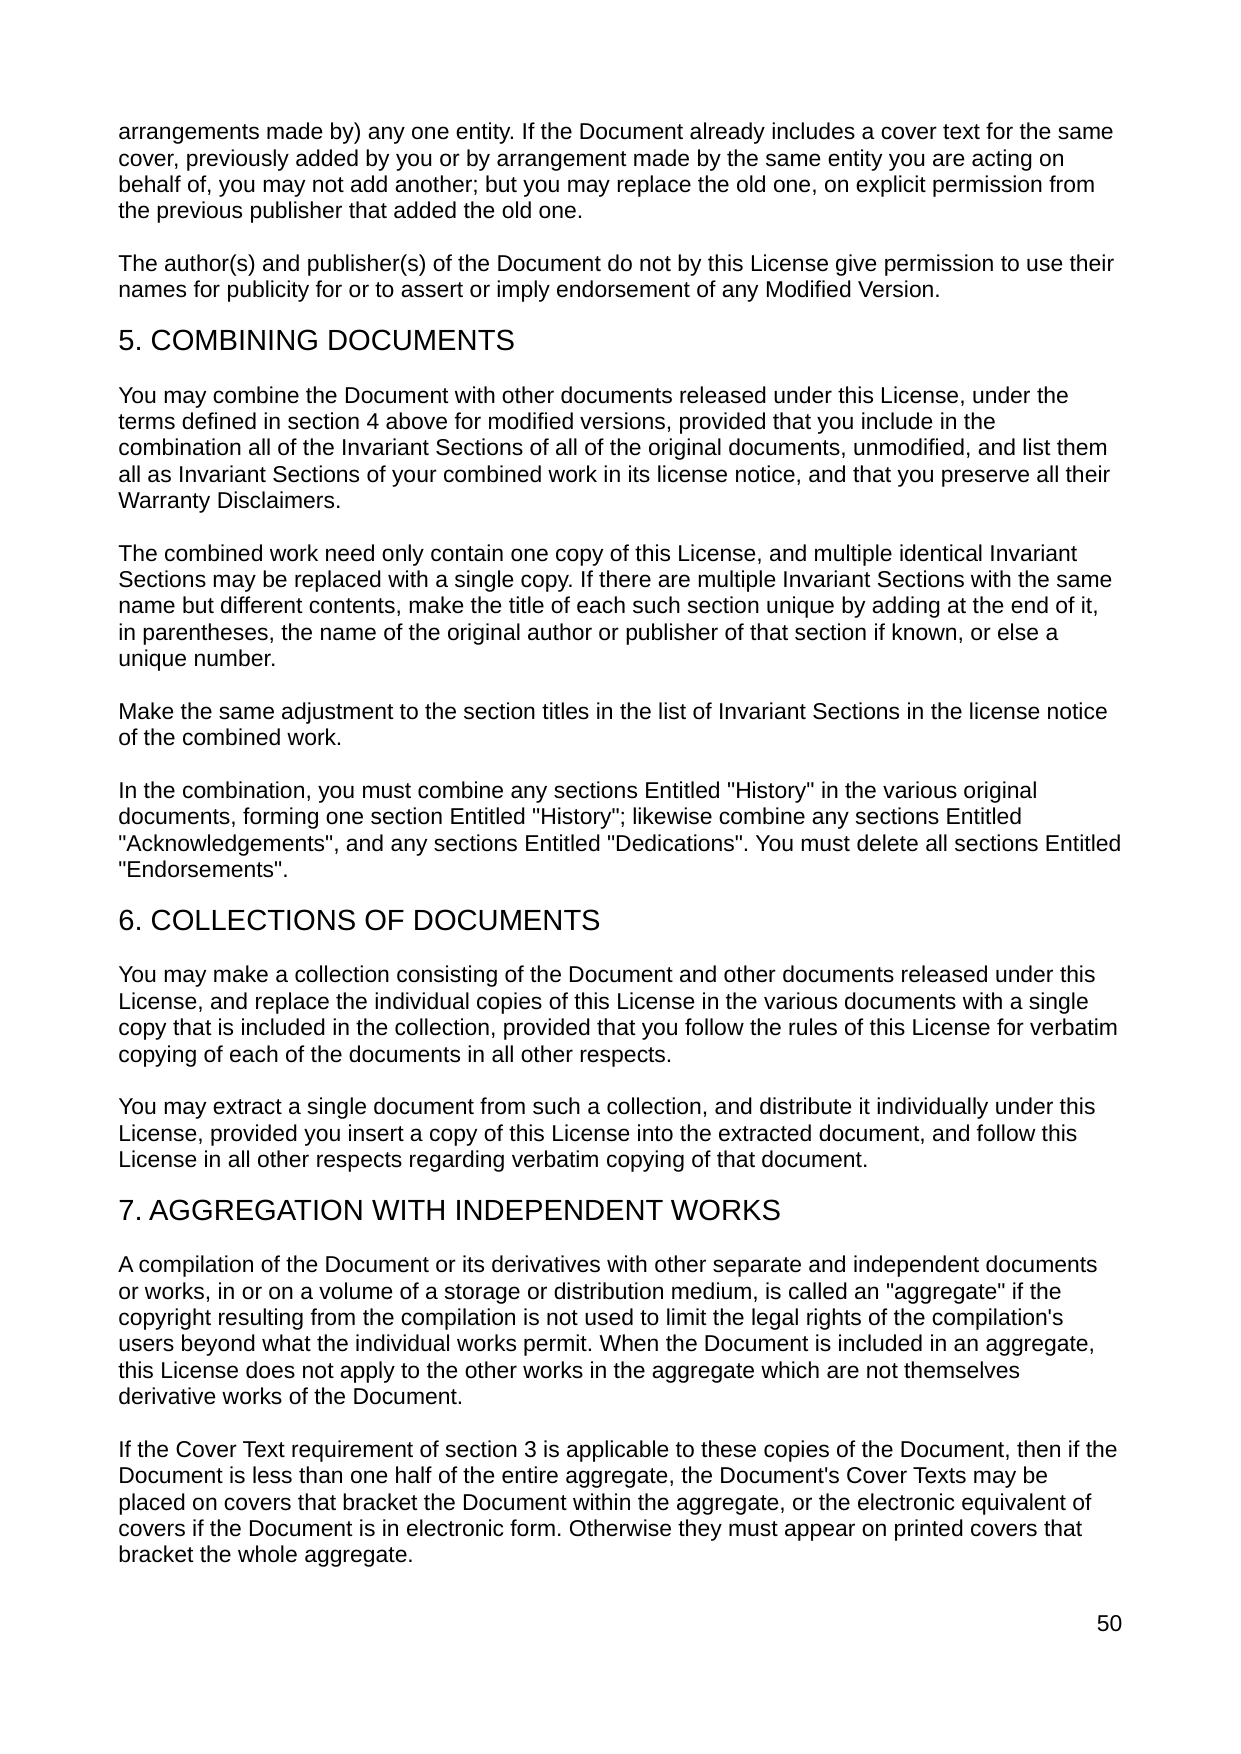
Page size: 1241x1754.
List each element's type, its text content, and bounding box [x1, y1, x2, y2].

text arrangements made by) any one entity. If the Document already includes a cover text for the same cover, previously added by you or by arrangement made by the same entity you are acting on behalf of, you may not add another; but you may replace the old one, on explicit permission from the previous publisher that added the old one. [118, 118, 1122, 223]
text You may make a collection consisting of the Document and other documents released under this License, and replace the individual copies of this License in the various documents with a single copy that is included in the collection, provided that you follow the rules of this License for verbatim copying of each of the documents in all other respects. [118, 948, 1122, 1067]
text 6. COLLECTIONS OF DOCUMENTS [118, 894, 1122, 936]
text The combined work need only contain one copy of this License, and multiple identical Invariant Sections may be replaced with a single copy. If there are multiple Invariant Sections with the same name but different contents, make the title of each such section unique by adding at the end of it, in parentheses, the name of the original author or publisher of that section if known, or else a unique number. [118, 525, 1122, 672]
text Make the same adjustment to the section titles in the list of Invariant Sections in the license notice of the combined work. [118, 683, 1122, 751]
text 5. COMBINING DOCUMENTS [118, 314, 1122, 357]
text You may extract a single document from such a collection, and distribute it individually under this License, provided you insert a copy of this License into the extracted document, and follow this License in all other respects regarding verbatim copying of that document. [118, 1079, 1122, 1172]
text You may combine the Document with other documents released under this License, under the terms defined in section 4 above for modified versions, provided that you include in the combination all of the Invariant Sections of all of the original documents, unmodified, and list them all as Invariant Sections of your combined work in its license notice, and that you preserve all their Warranty Disclaimers. [118, 368, 1122, 513]
text If the Cover Text requirement of section 3 is applicable to these copies of the Document, then if the Document is less than one half of the entire aggregate, the Document's Cover Texts may be placed on covers that bracket the Document within the aggregate, or the electronic equivalent of covers if the Document is in electronic form. Otherwise they must appear on printed covers that bracket the whole aggregate. [118, 1421, 1122, 1568]
text The author(s) and publisher(s) of the Document do not by this License give permission to use their names for publicity for or to assert or imply endorsement of any Modified Version. [118, 235, 1122, 303]
text In the combination, you must combine any sections Entitled "History" in the various original documents, forming one section Entitled "History"; likewise combine any sections Entitled "Acknowledgements", and any sections Entitled "Dedications". You must delete all sections Entitled "Endorsements". [118, 762, 1122, 882]
text A compilation of the Document or its derivatives with other separate and independent documents or works, in or on a volume of a storage or distribution medium, is called an "aggregate" if the copyright resulting from the compilation is not used to limit the legal rights of the compilation's users beyond what the individual works permit. When the Document is included in an aggregate, this License does not apply to the other works in the aggregate which are not themselves derivative works of the Document. [118, 1238, 1122, 1409]
text 7. AGGREGATION WITH INDEPENDENT WORKS [118, 1184, 1122, 1226]
